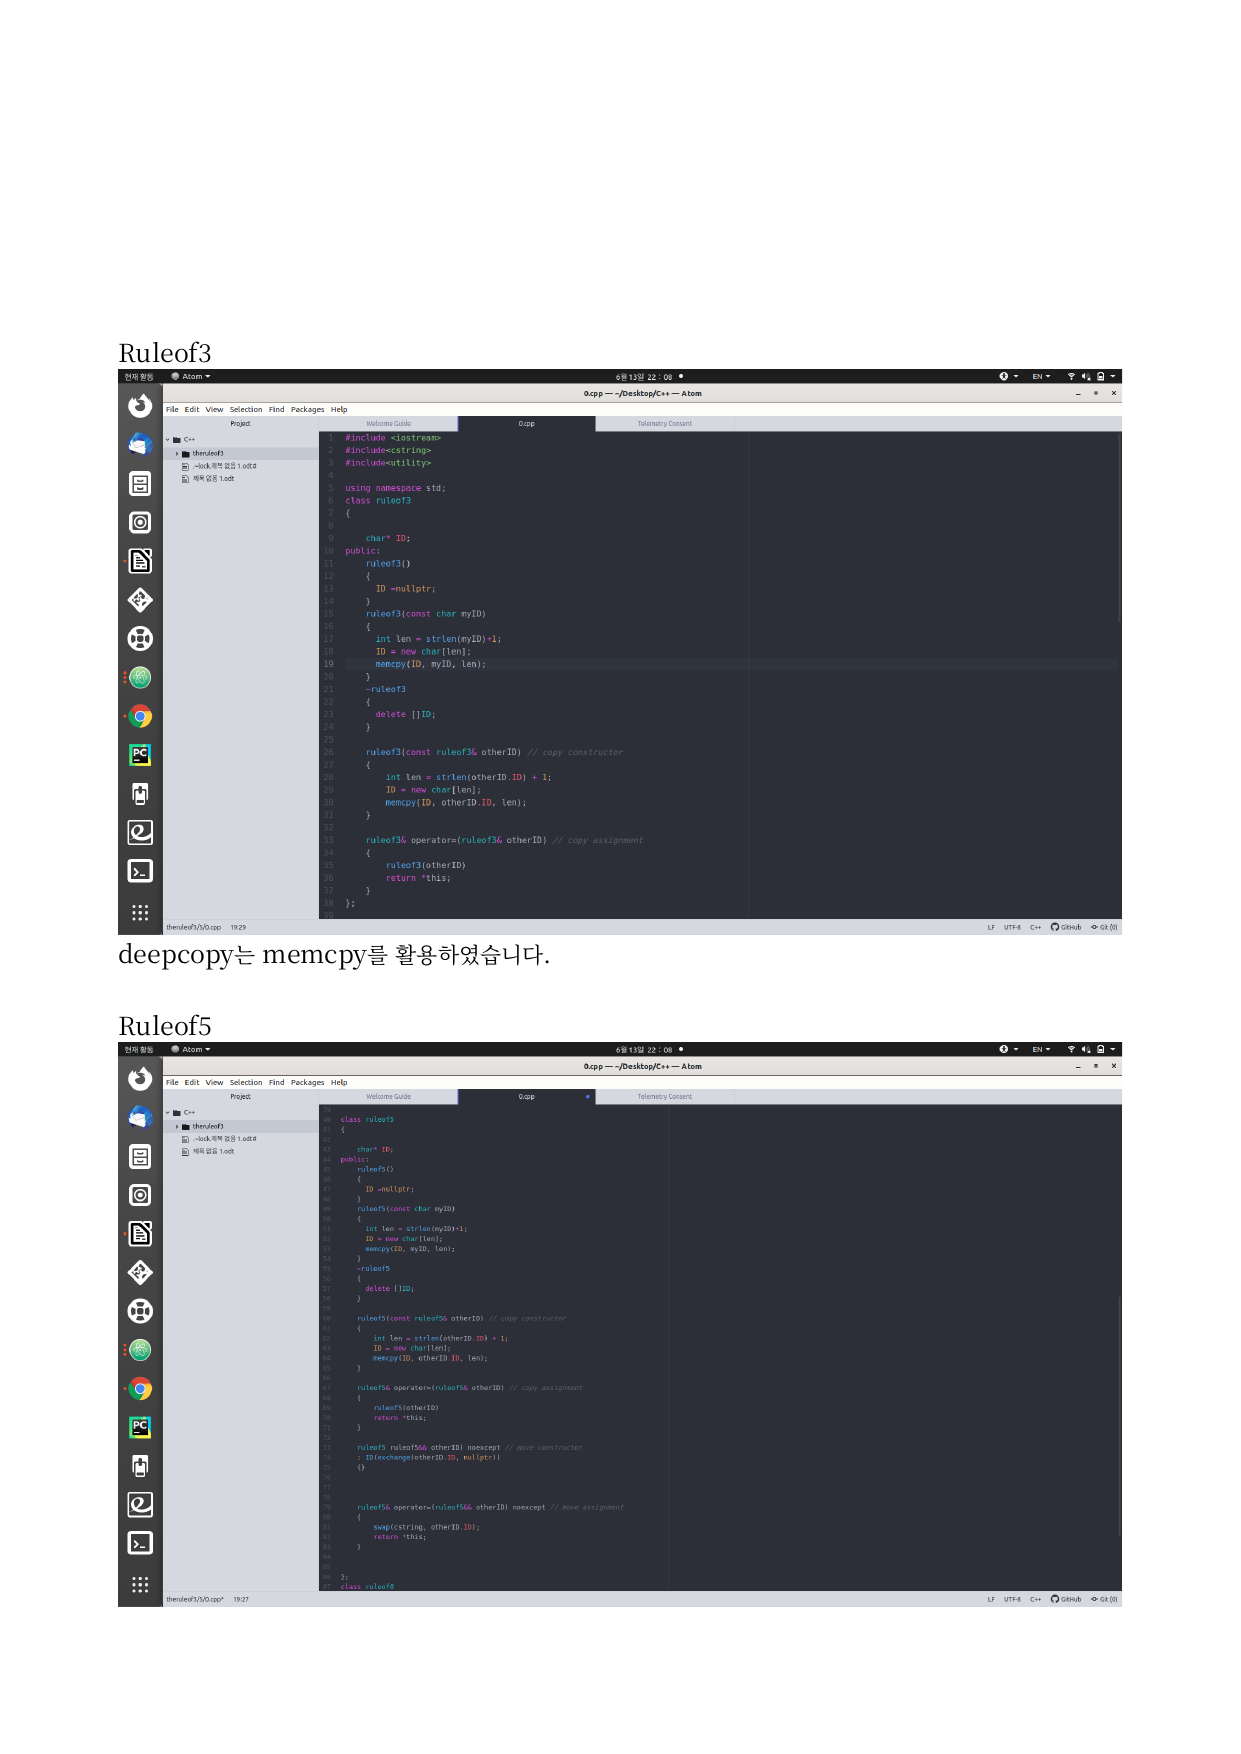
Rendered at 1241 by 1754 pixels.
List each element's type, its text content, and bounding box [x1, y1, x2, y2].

picture [118, 369, 1123, 935]
text Ruleof5 [118, 1006, 1122, 1042]
picture [118, 1042, 1123, 1607]
text Ruleof3 [118, 334, 1122, 369]
text deepcopy는 memcpy를 활용하였습니다. [118, 935, 1122, 970]
